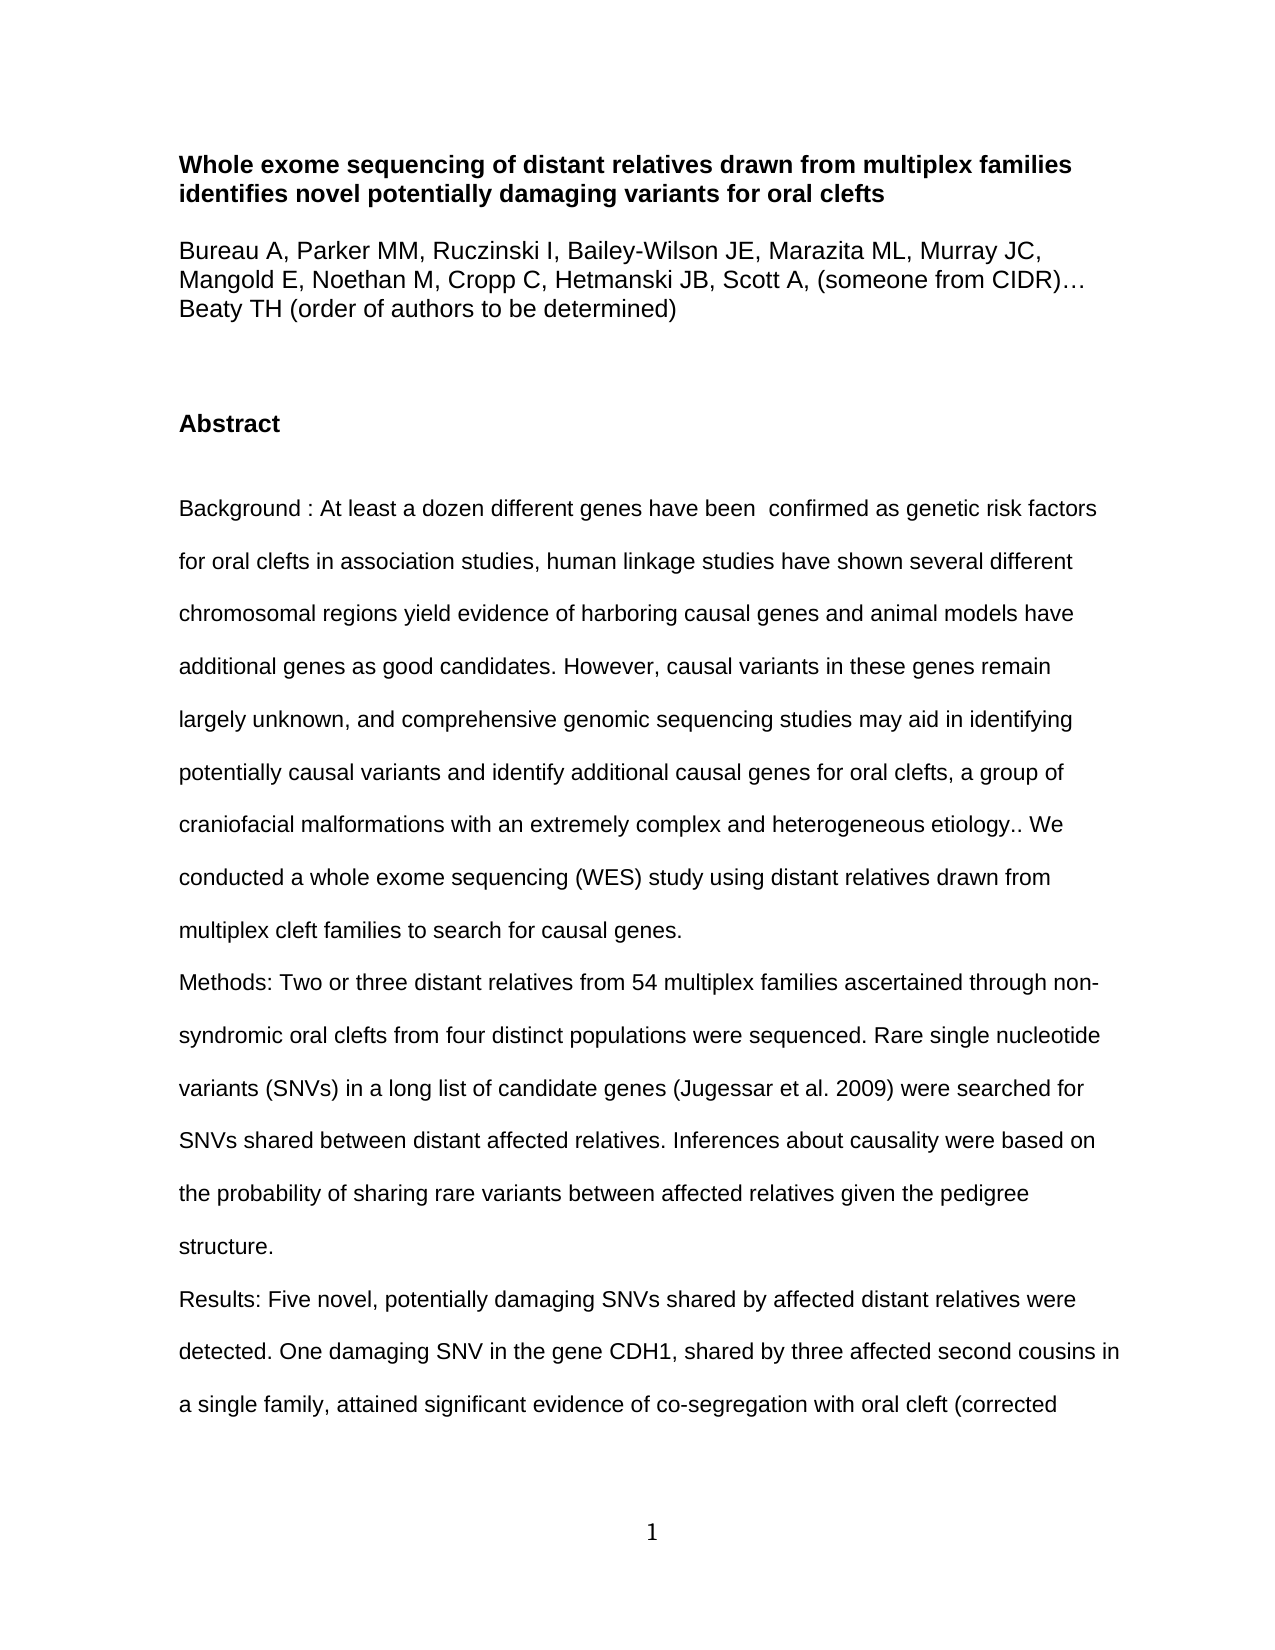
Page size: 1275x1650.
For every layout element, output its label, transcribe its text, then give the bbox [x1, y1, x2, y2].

text Bureau A, Parker MM, Ruczinski I, Bailey-Wilson JE, Marazita ML, Murray JC, Mangold E, Noethan M, Cropp C, Hetmanski JB, Scott A, (someone from CIDR)… Beaty TH (order of authors to be determined) [178, 236, 1125, 322]
text Methods: Two or three distant relatives from 54 multiplex families ascertained through non-syndromic oral clefts from four distinct populations were sequenced. Rare single nucleotide variants (SNVs) in a long list of candidate genes (Jugessar et al. 2009) were searched for SNVs shared between distant affected relatives. Inferences about causality were based on the probability of sharing rare variants between affected relatives given the pedigree structure. [178, 969, 1125, 1259]
text Results: Five novel, potentially damaging SNVs shared by affected distant relatives were detected. One damaging SNV in the gene CDH1, shared by three affected second cousins in a single family, attained significant evidence of co-segregation with oral cleft (corrected [178, 1286, 1125, 1417]
text Whole exome sequencing of distant relatives drawn from multiplex families identifies novel potentially damaging variants for oral clefts [178, 150, 1125, 207]
text Abstract [178, 409, 1125, 437]
text Background : At least a dozen different genes have been confirmed as genetic risk factors for oral clefts in association studies, human linkage studies have shown several different chromosomal regions yield evidence of harboring causal genes and animal models have additional genes as good candidates. However, causal variants in these genes remain largely unknown, and comprehensive genomic sequencing studies may aid in identifying potentially causal variants and identify additional causal genes for oral clefts, a group of craniofacial malformations with an extremely complex and heterogeneous etiology.. We conducted a whole exome sequencing (WES) study using distant relatives drawn from multiplex cleft families to search for causal genes. [178, 495, 1125, 943]
